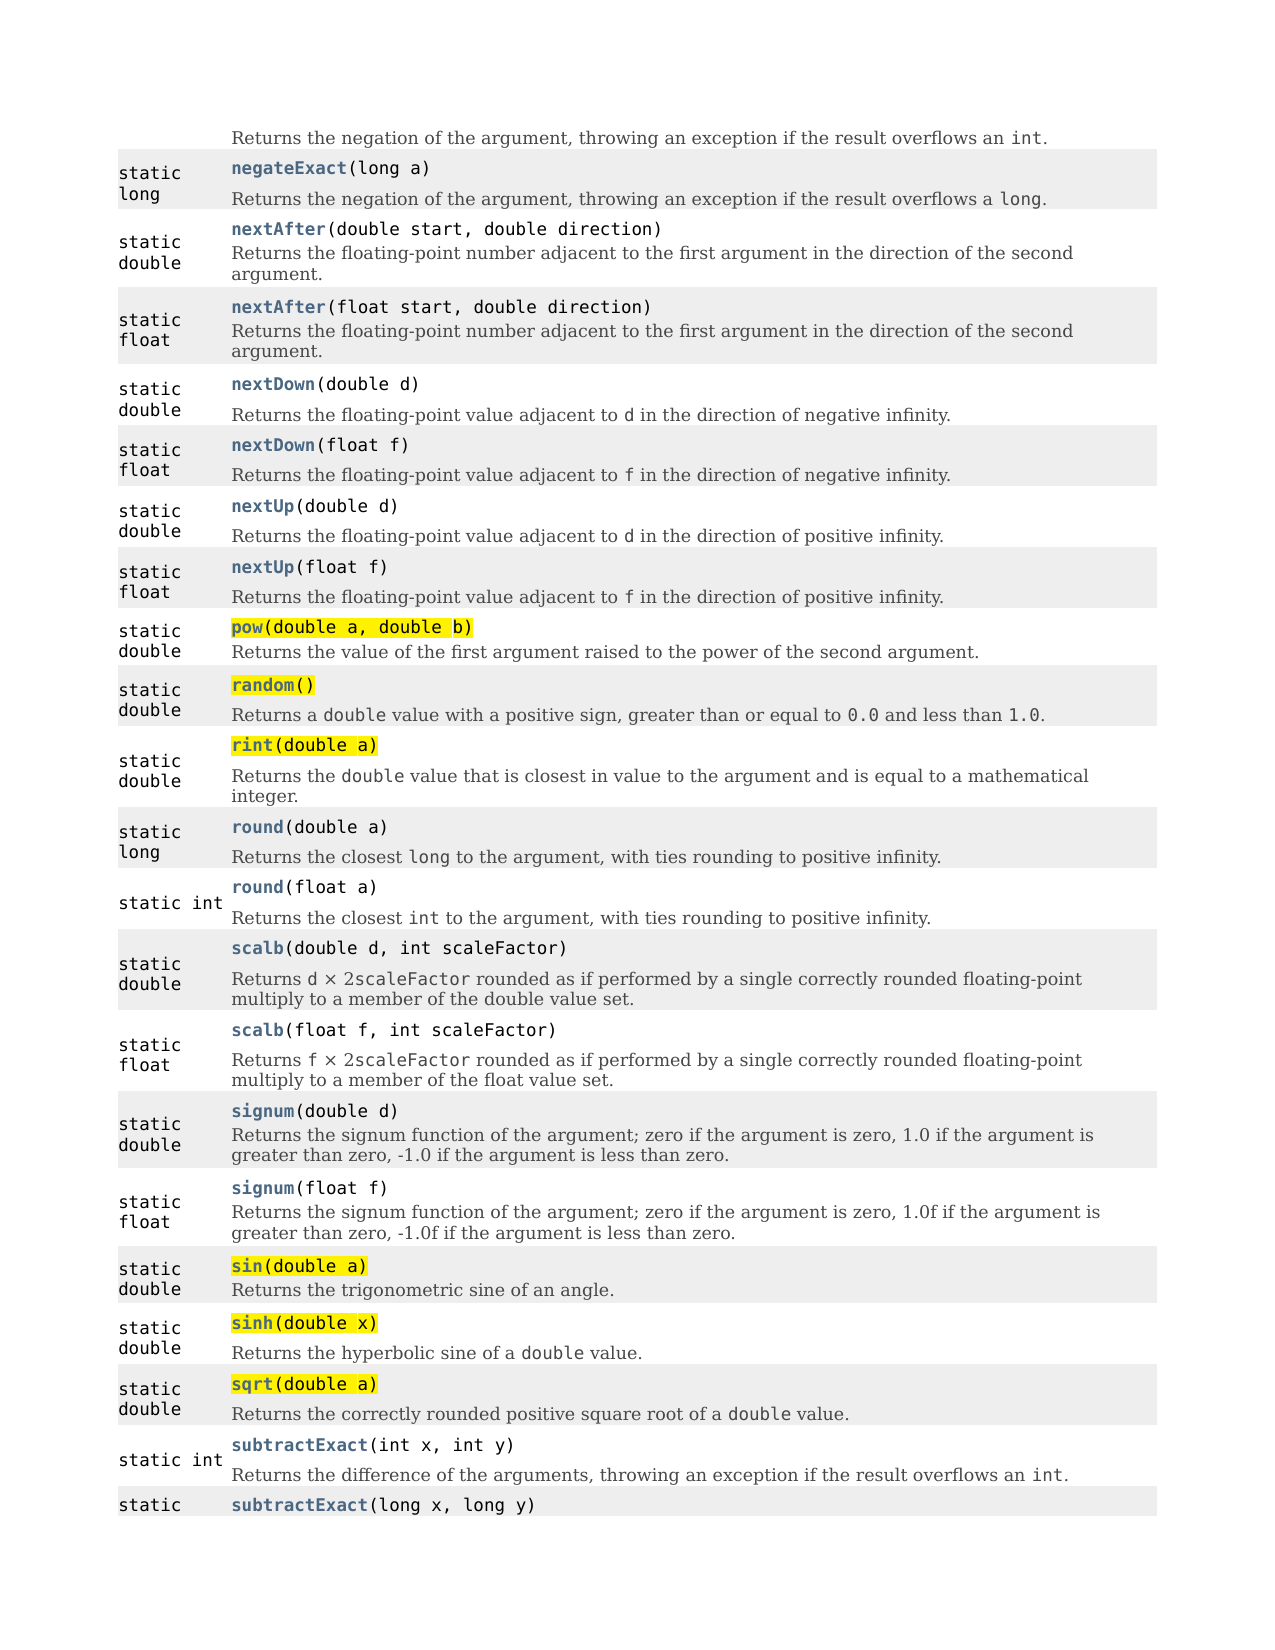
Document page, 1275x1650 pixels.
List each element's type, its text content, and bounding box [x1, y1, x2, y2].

table_cell static double [118, 1091, 231, 1168]
table_cell static float [118, 547, 231, 608]
table_cell static double [118, 486, 231, 547]
table_cell static double [118, 726, 231, 807]
table_cell static double [118, 665, 231, 726]
table_cell static long [118, 149, 231, 209]
table_cell Returns the negation of the argument, throwing an exception if the result overflows an int. [231, 118, 1157, 148]
table_cell random() Returns a double value with a positive sign, greater than or equal to 0.0 and less than 1.0. [231, 665, 1157, 726]
table_cell sinh(double x) Returns the hyperbolic sine of a double value. [231, 1303, 1157, 1364]
table_cell static double [118, 1303, 231, 1364]
table_cell signum(float f) Returns the signum function of the argument; zero if the argument is zero, 1.0f if the argument is greater than zero, -1.0f if the argument is less than zero. [231, 1169, 1157, 1246]
table_cell signum(double d) Returns the signum function of the argument; zero if the argument is zero, 1.0 if the argument is greater than zero, -1.0 if the argument is less than zero. [231, 1091, 1157, 1168]
table_cell static double [118, 608, 231, 665]
table_cell static double [118, 364, 231, 425]
table_cell static int [118, 868, 231, 928]
table_cell nextDown(float f) Returns the floating-point value adjacent to f in the direction of negative infinity. [231, 425, 1157, 486]
table_cell static double [118, 1364, 231, 1425]
table_cell static [118, 1486, 231, 1516]
table_cell negateExact(long a) Returns the negation of the argument, throwing an exception if the result overflows a long. [231, 149, 1157, 209]
table_cell rint(double a) Returns the double value that is closest in value to the argument and is equal to a mathematical integer. [231, 726, 1157, 807]
table_cell static float [118, 1010, 231, 1091]
table_cell static float [118, 425, 231, 486]
table_cell static double [118, 209, 231, 287]
table_cell static double [118, 1246, 231, 1303]
table_cell nextAfter(double start, double direction) Returns the floating-point number adjacent to the first argument in the direction of the second argument. [231, 209, 1157, 287]
table_cell round(float a) Returns the closest int to the argument, with ties rounding to positive infinity. [231, 868, 1157, 928]
table_cell round(double a) Returns the closest long to the argument, with ties rounding to positive infinity. [231, 807, 1157, 868]
table_cell sqrt(double a) Returns the correctly rounded positive square root of a double value. [231, 1364, 1157, 1425]
table_cell nextUp(double d) Returns the floating-point value adjacent to d in the direction of positive infinity. [231, 486, 1157, 547]
table_cell scalb(double d, int scaleFactor) Returns d × 2scaleFactor rounded as if performed by a single correctly rounded floating-point multiply to a member of the double value set. [231, 929, 1157, 1010]
table_cell static long [118, 807, 231, 868]
table_cell nextAfter(float start, double direction) Returns the floating-point number adjacent to the first argument in the direction of the second argument. [231, 287, 1157, 364]
table_cell static double [118, 929, 231, 1010]
table_cell [118, 118, 231, 148]
table_cell nextDown(double d) Returns the floating-point value adjacent to d in the direction of negative infinity. [231, 364, 1157, 425]
table_cell nextUp(float f) Returns the floating-point value adjacent to f in the direction of positive infinity. [231, 547, 1157, 608]
table_cell static float [118, 287, 231, 364]
table_cell static float [118, 1169, 231, 1246]
table_cell pow(double a, double b) Returns the value of the first argument raised to the power of the second argument. [231, 608, 1157, 665]
table_cell static int [118, 1425, 231, 1486]
table_cell sin(double a) Returns the trigonometric sine of an angle. [231, 1246, 1157, 1303]
table_cell subtractExact(int x, int y) Returns the difference of the arguments, throwing an exception if the result overflows an int. [231, 1425, 1157, 1486]
table_cell scalb(float f, int scaleFactor) Returns f × 2scaleFactor rounded as if performed by a single correctly rounded floating-point multiply to a member of the float value set. [231, 1010, 1157, 1091]
table_cell subtractExact(long x, long y) [231, 1486, 1157, 1516]
